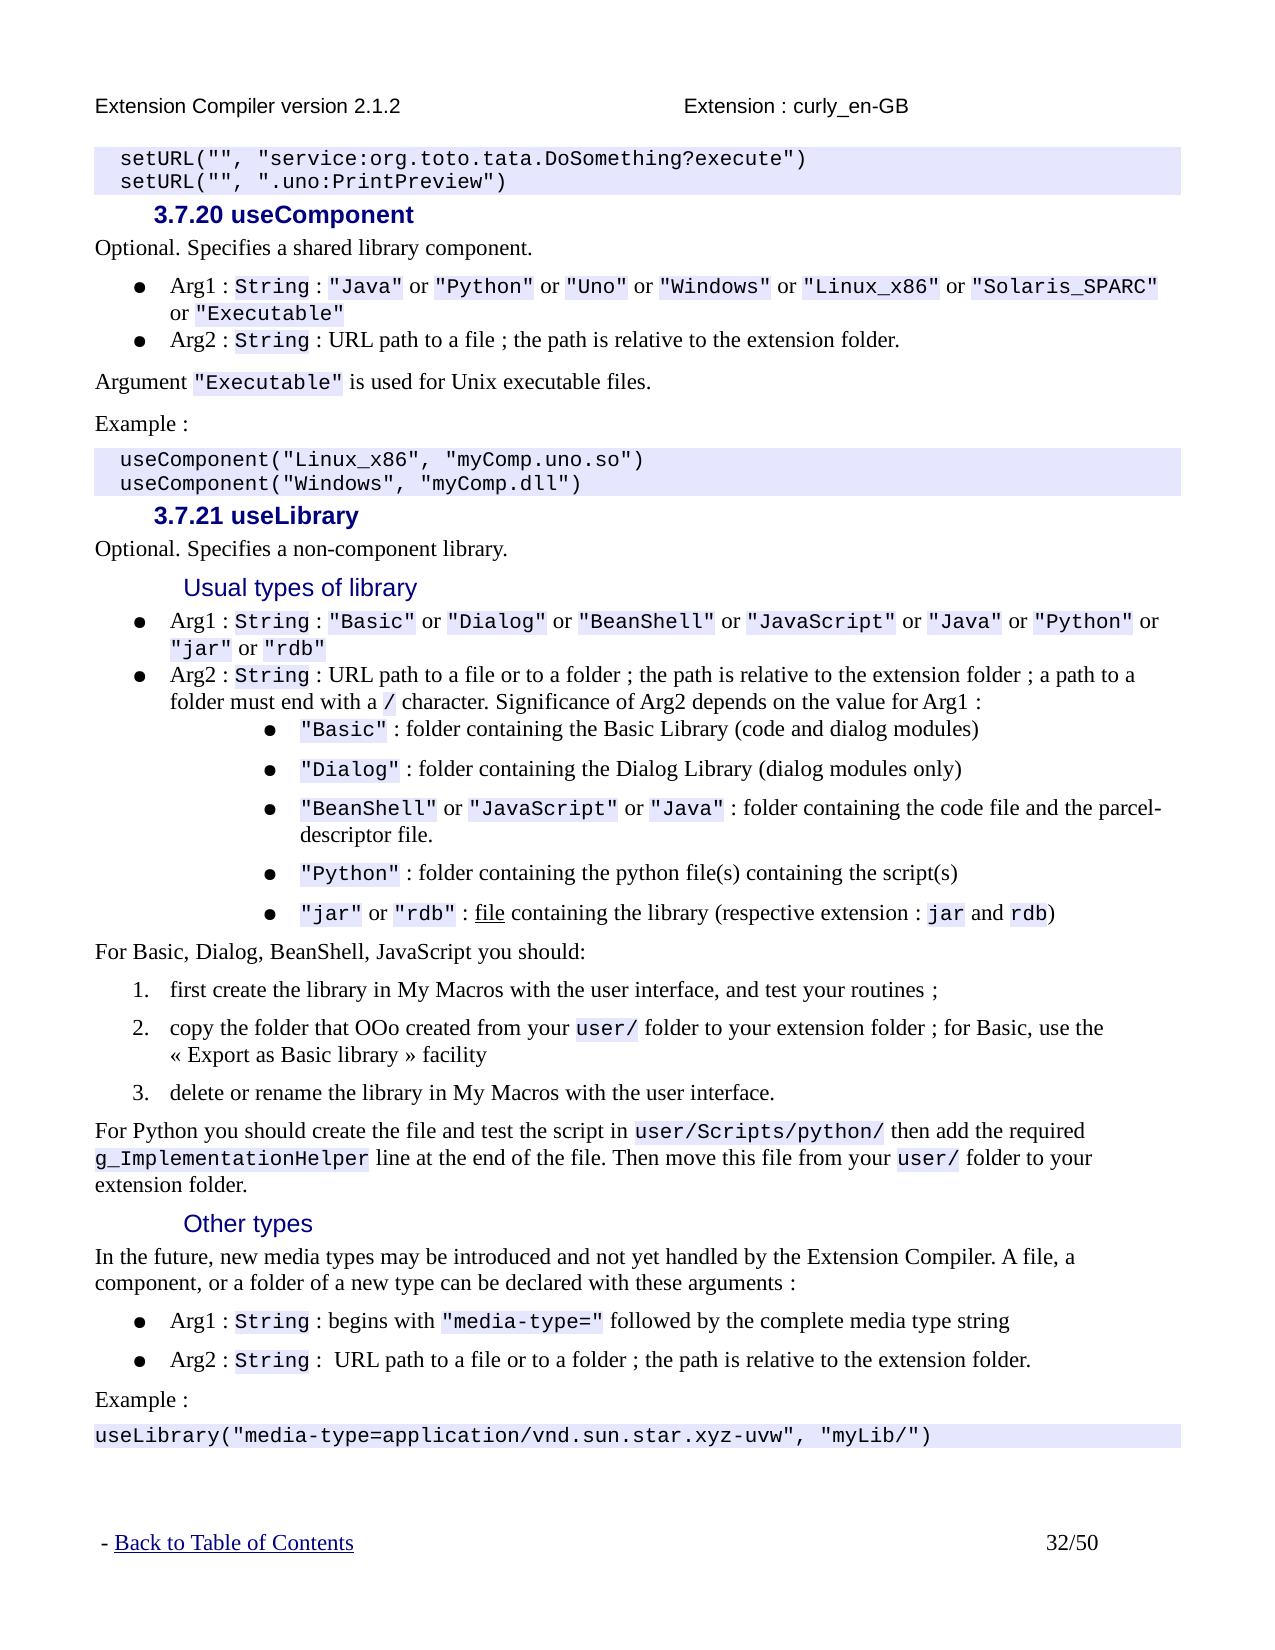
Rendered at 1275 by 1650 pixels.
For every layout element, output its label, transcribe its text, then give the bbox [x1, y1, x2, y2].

list "BeanShell" or "JavaScript" or "Java" : folder containing the code file and the parcel-descriptor file. [262, 795, 1181, 848]
text Argument "Executable" is used for Unix executable files. [94, 369, 1181, 396]
subtitle useComponent [153, 201, 1181, 229]
text setURL("", ".uno:PrintPreview") [94, 171, 1181, 195]
list Arg2 : String : URL path to a file or to a folder ; the path is relative to the extension folder. [132, 1347, 1181, 1374]
subtitle Other types [183, 1210, 1181, 1238]
list "jar" or "rdb" : file containing the library (respective extension : jar and rdb) [262, 899, 1181, 927]
text useLibrary("media-type=application/vnd.sun.star.xyz-uvw", "myLib/") [94, 1424, 1181, 1448]
text Optional. Specifies a shared library component. [94, 235, 1181, 261]
text setURL("", "service:org.toto.tata.DoSomething?execute") [94, 147, 1181, 171]
text In the future, new media types may be introduced and not yet handled by the Extension Compiler. A file, a component, or a folder of a new type can be declared with these arguments : [94, 1244, 1181, 1295]
subtitle useLibrary [153, 502, 1181, 530]
list Arg2 : String : URL path to a file ; the path is relative to the extension folder. [132, 327, 1181, 354]
text useComponent("Windows", "myComp.dll") [94, 472, 1181, 496]
list "Basic" : folder containing the Basic Library (code and dialog modules) [262, 716, 1181, 743]
list Arg2 : String : URL path to a file or to a folder ; the path is relative to the extension folder ; a path to a folder must end with a / character. Significance of Arg2 depends on the value for Arg1 : [132, 662, 1181, 716]
list copy the folder that OOo created from your user/ folder to your extension folder ; for Basic, use the « Export as Basic library » facility [132, 1015, 1181, 1068]
text For Basic, Dialog, BeanShell, JavaScript you should: [94, 939, 1181, 964]
list "Dialog" : folder containing the Dialog Library (dialog modules only) [262, 756, 1181, 783]
text Example : [94, 1387, 1181, 1412]
text For Python you should create the file and test the script in user/Scripts/python/ then add the required g_ImplementationHelper line at the end of the file. Then move this file from your user/ folder to your extension folder. [94, 1118, 1181, 1198]
list "Python" : folder containing the python file(s) containing the script(s) [262, 860, 1181, 887]
list first create the library in My Macros with the user interface, and test your routines ; [132, 977, 1181, 1003]
list Arg1 : String : "Basic" or "Dialog" or "BeanShell" or "JavaScript" or "Java" or "Python" or "jar" or "rdb" [132, 608, 1181, 662]
list Arg1 : String : "Java" or "Python" or "Uno" or "Windows" or "Linux_x86" or "Solaris_SPARC" or "Executable" [132, 273, 1181, 327]
text Optional. Specifies a non-component library. [94, 536, 1181, 562]
list Arg1 : String : begins with "media-type=" followed by the complete media type string [132, 1308, 1181, 1334]
text useComponent("Linux_x86", "myComp.uno.so") [94, 448, 1181, 472]
text Example : [94, 410, 1181, 436]
list delete or rename the library in My Macros with the user interface. [132, 1080, 1181, 1106]
subtitle Usual types of library [183, 574, 1181, 602]
